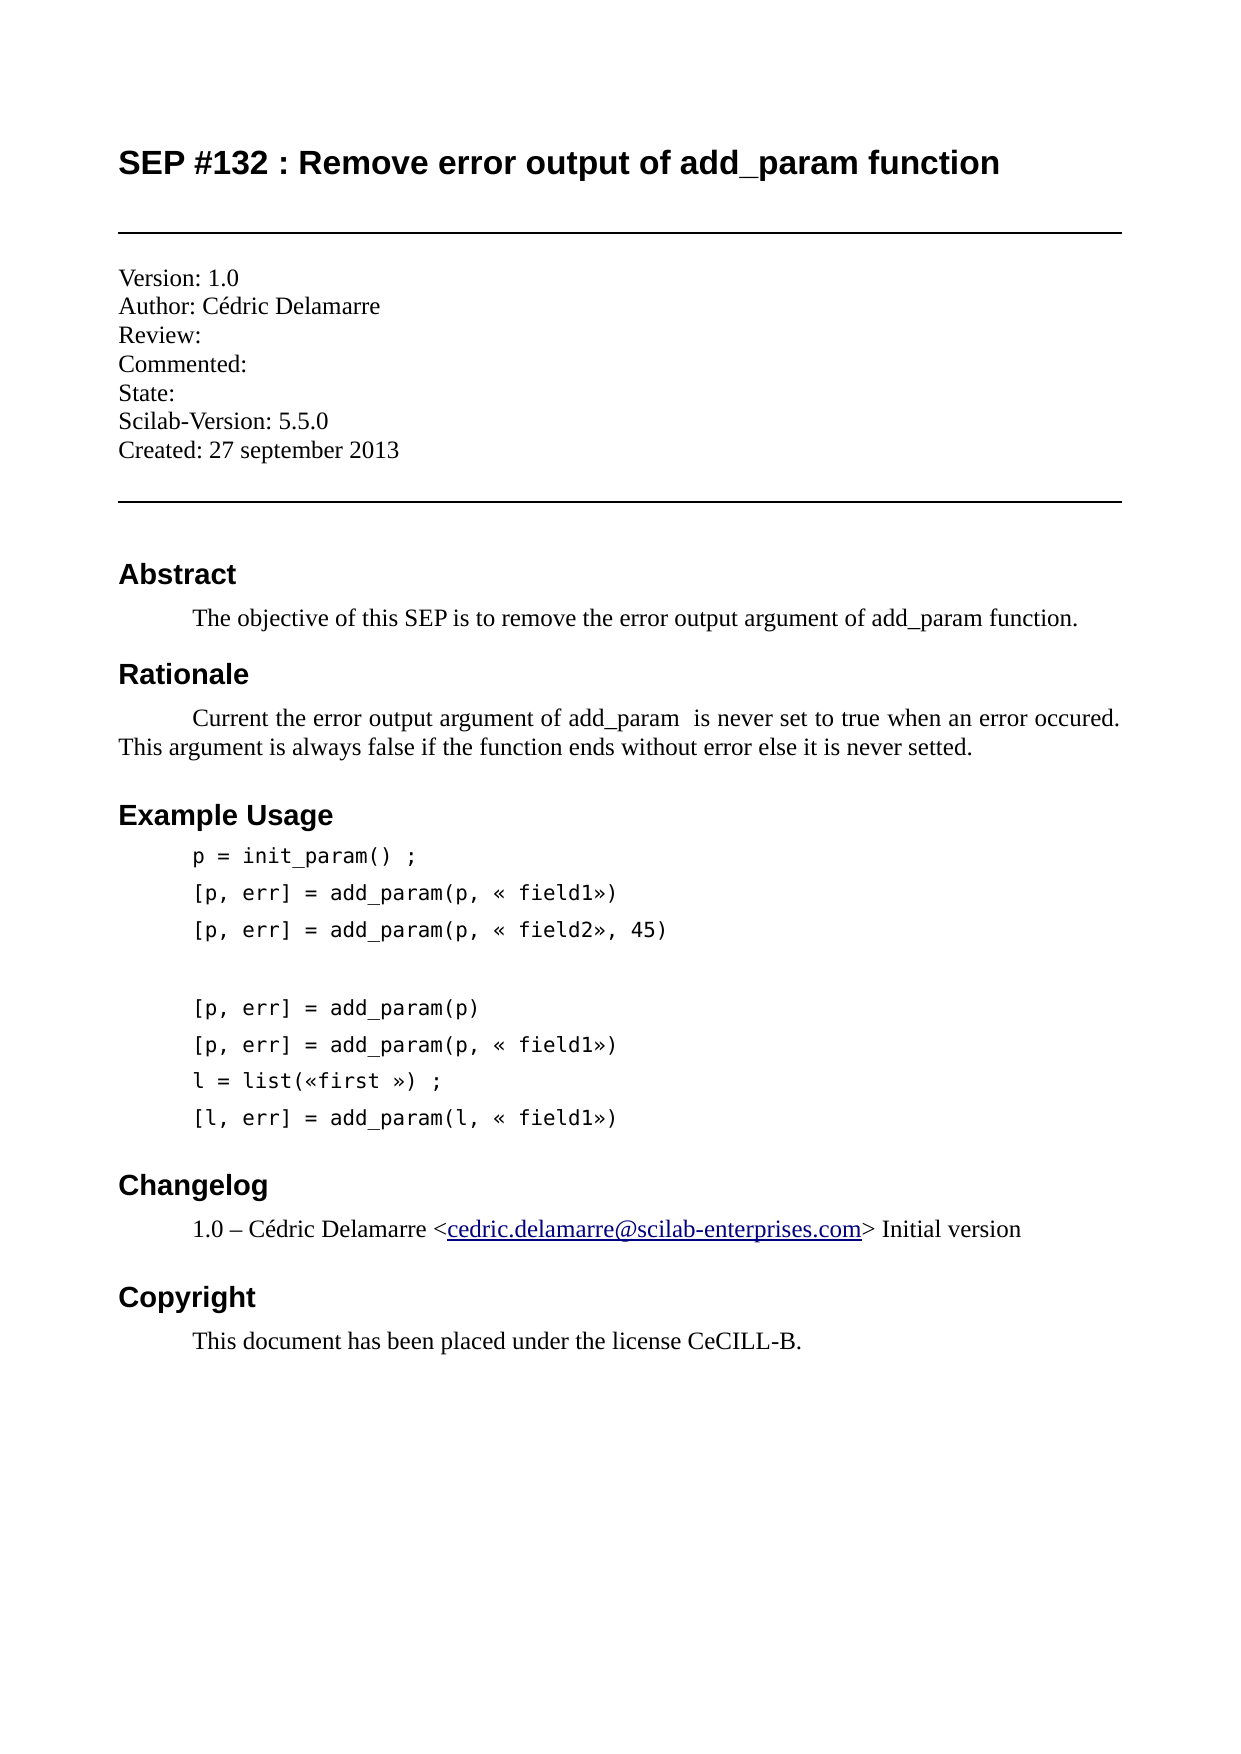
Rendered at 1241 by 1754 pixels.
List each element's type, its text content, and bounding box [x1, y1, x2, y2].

text Scilab-Version: 5.5.0 [118, 406, 1122, 435]
subtitle Abstract [118, 557, 1122, 591]
text Commented: [118, 349, 1122, 378]
text Review: [118, 320, 1122, 349]
subtitle Example Usage [118, 798, 1122, 832]
text Current the error output argument of add_param is never set to true when an error occured. This argument is always false if the function ends without error else it is never setted. [118, 703, 1122, 761]
text This document has been placed under the license CeCILL-B. [118, 1326, 1122, 1355]
text p = init_param() ; [118, 844, 1122, 868]
text [p, err] = add_param(p, « field1») [118, 1033, 1122, 1057]
subtitle Changelog [118, 1168, 1122, 1202]
text The objective of this SEP is to remove the error output argument of add_param function. [118, 603, 1122, 632]
text State: [118, 378, 1122, 406]
text 1.0 – Cédric Delamarre <cedric.delamarre@scilab-enterprises.com> Initial version [118, 1214, 1122, 1243]
text Version: 1.0 [118, 263, 1122, 291]
text Author: Cédric Delamarre [118, 291, 1122, 320]
subtitle Copyright [118, 1280, 1122, 1314]
text l = list(«first ») ; [118, 1069, 1122, 1094]
text [p, err] = add_param(p) [118, 996, 1122, 1020]
subtitle Rationale [118, 657, 1122, 691]
text [l, err] = add_param(l, « field1») [118, 1106, 1122, 1131]
text [p, err] = add_param(p, « field1») [118, 881, 1122, 905]
text [p, err] = add_param(p, « field2», 45) [118, 918, 1122, 942]
subtitle SEP #132 : Remove error output of add_param function [118, 143, 1122, 182]
text Created: 27 september 2013 [118, 435, 1122, 464]
